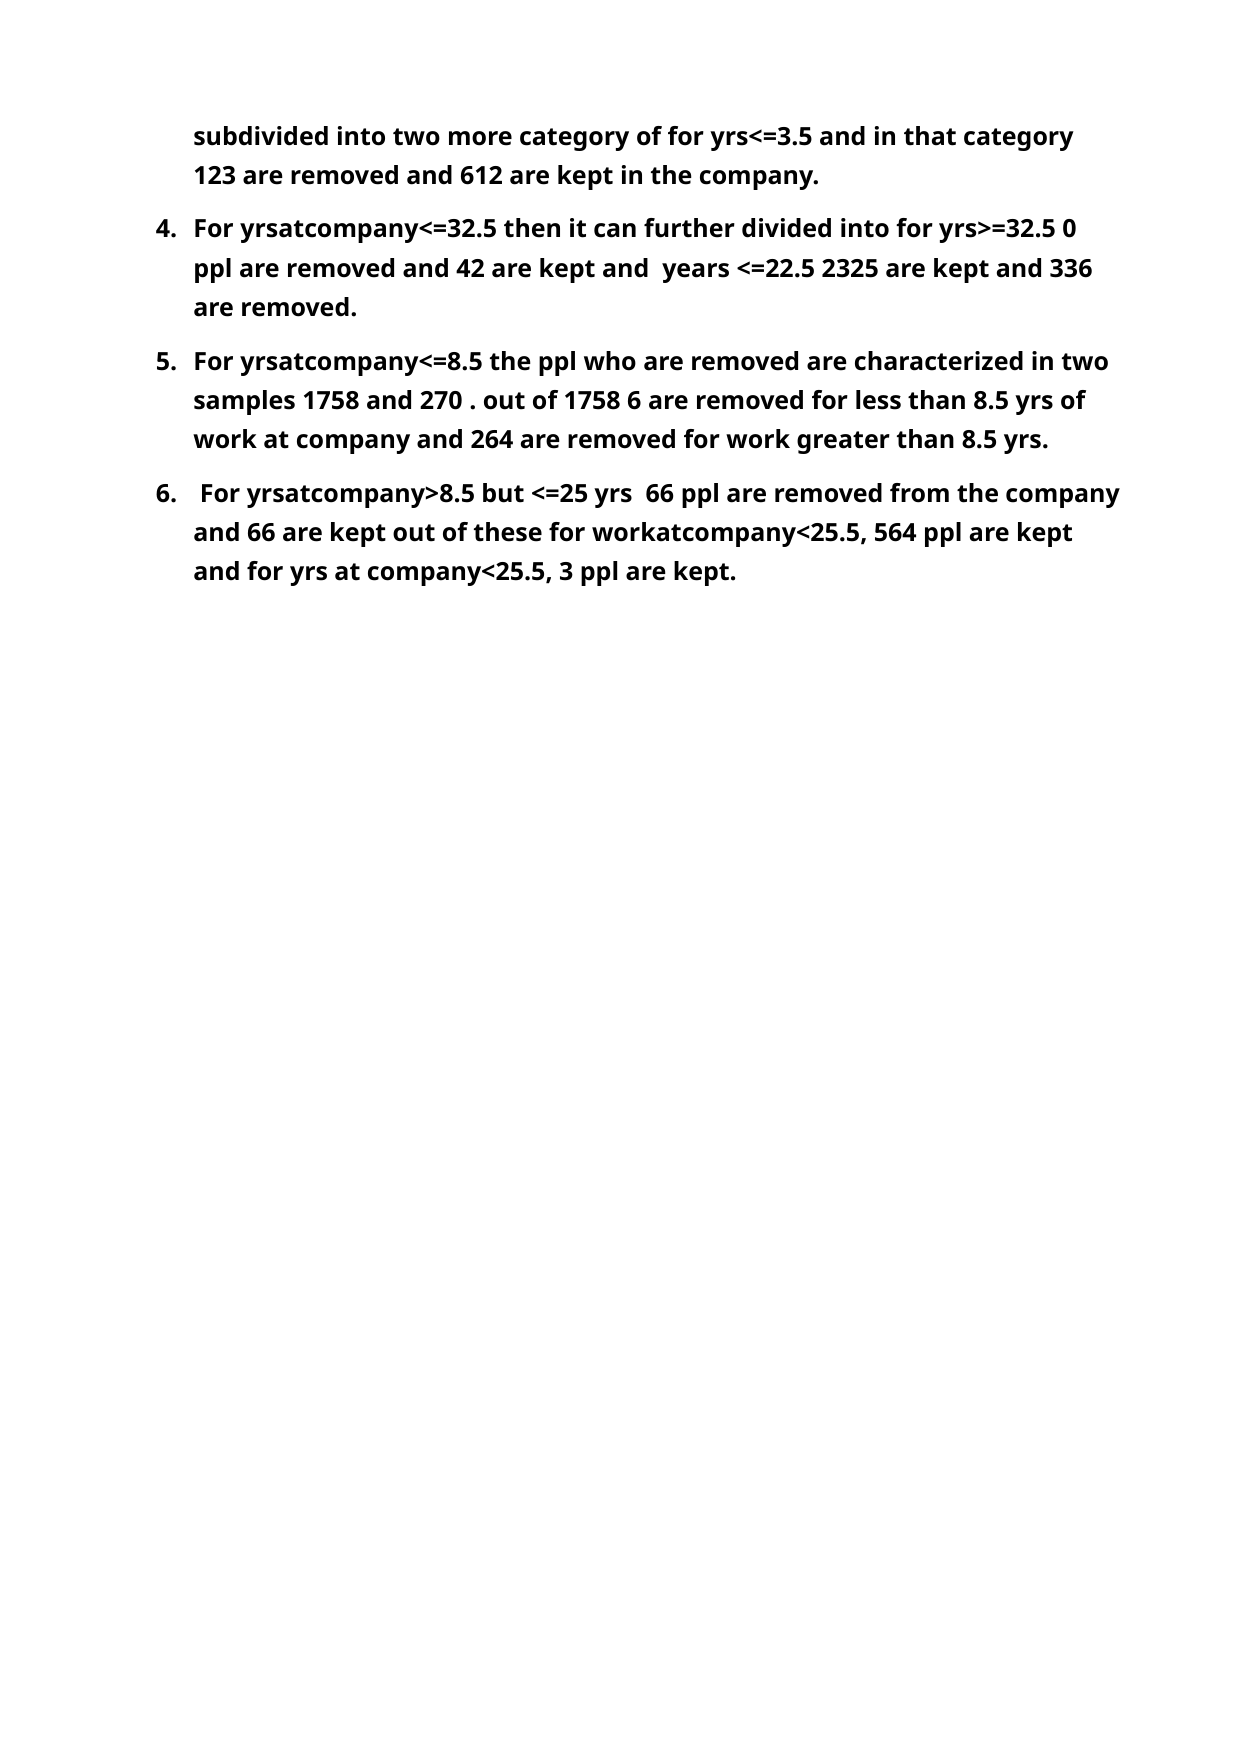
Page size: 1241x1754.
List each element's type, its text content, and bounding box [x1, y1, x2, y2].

list For yrsatcompany<=8.5 the ppl who are removed are characterized in two samples 1758 and 270 . out of 1758 6 are removed for less than 8.5 yrs of work at company and 264 are removed for work greater than 8.5 yrs. [156, 343, 1122, 456]
list For yrsatcompany>8.5 but <=25 yrs 66 ppl are removed from the company and 66 are kept out of these for workatcompany<25.5, 564 ppl are kept and for yrs at company<25.5, 3 ppl are kept. [156, 475, 1122, 588]
list For yrsatcompany<=32.5 then it can further divided into for yrs>=32.5 0 ppl are removed and 42 are kept and years <=22.5 2325 are kept and 336 are removed. [156, 211, 1122, 323]
list subdivided into two more category of for yrs<=3.5 and in that category 123 are removed and 612 are kept in the company. [156, 118, 1122, 191]
